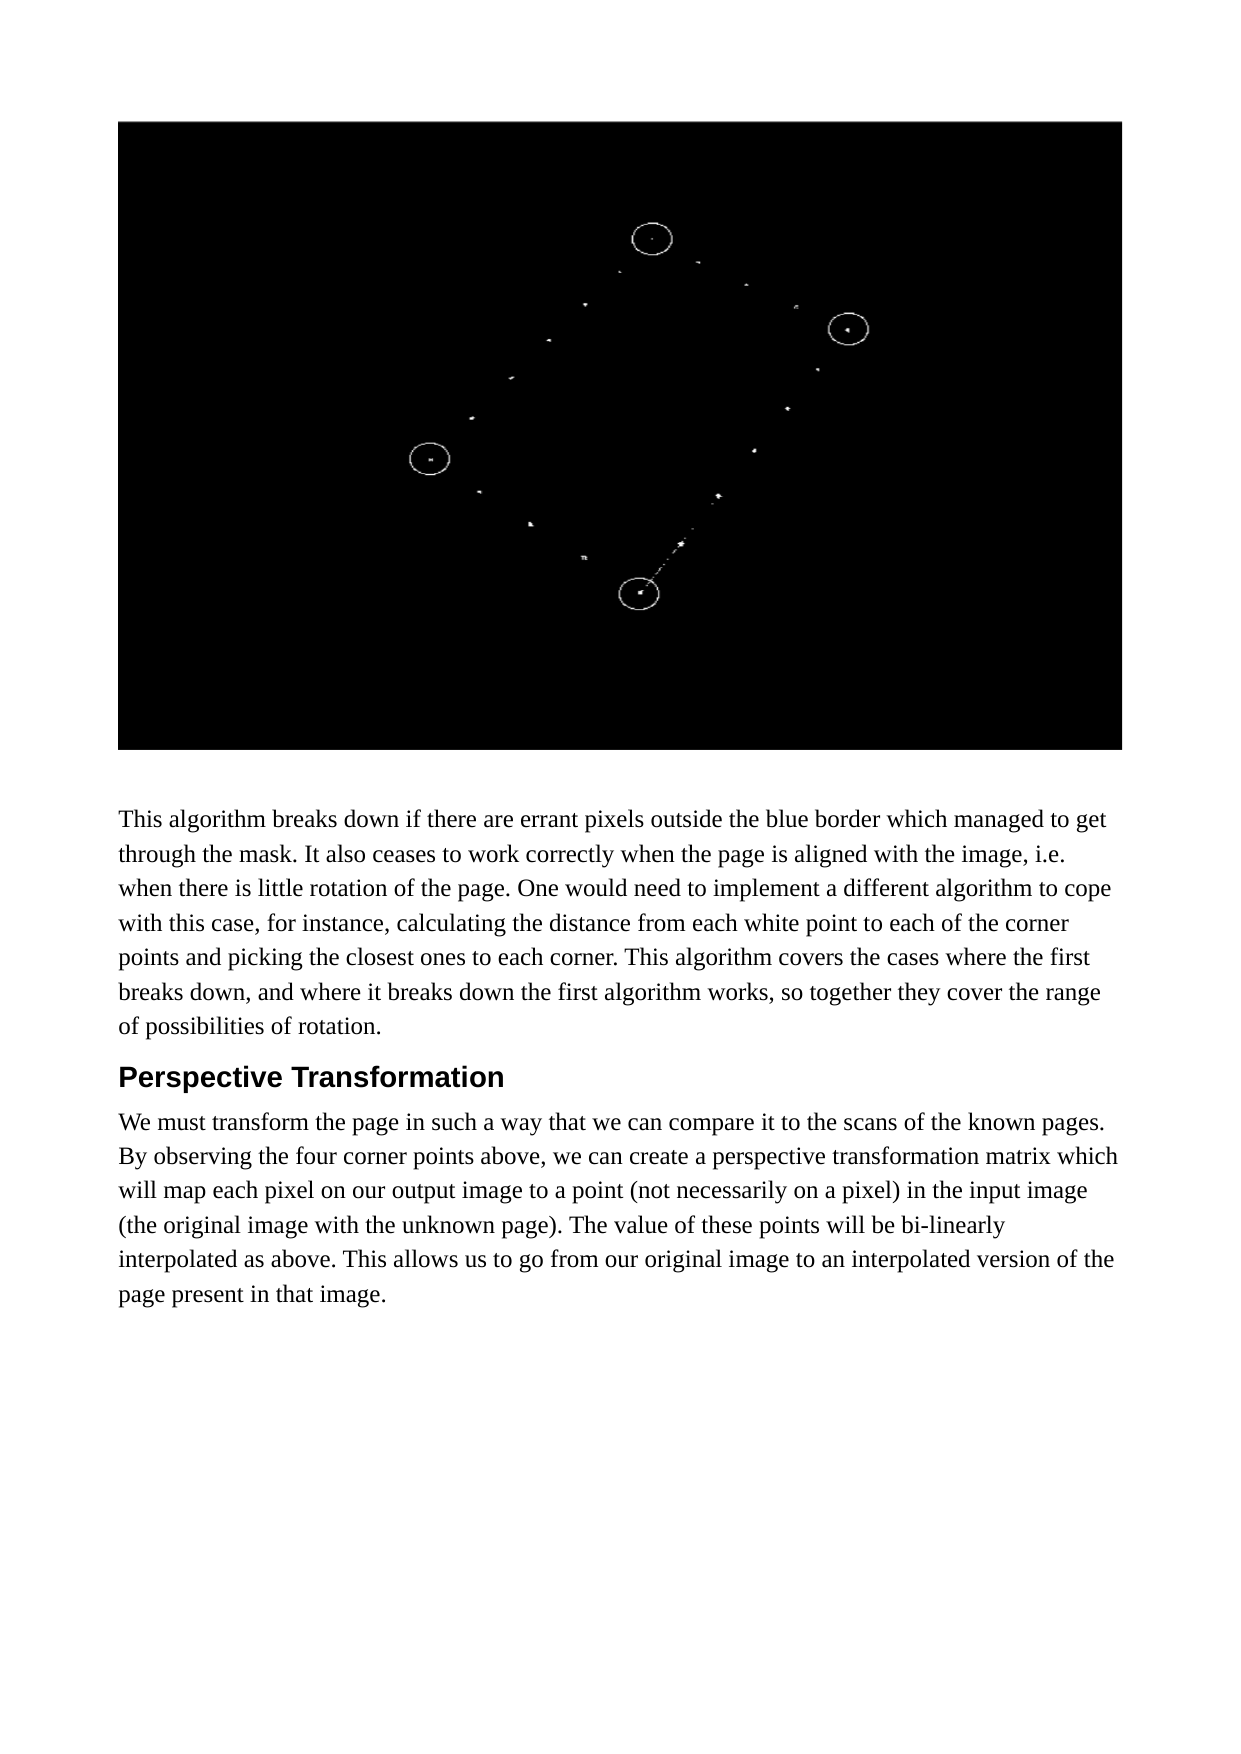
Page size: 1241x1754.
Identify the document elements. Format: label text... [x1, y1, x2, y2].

text We must transform the page in such a way that we can compare it to the scans of the known pages. By observing the four corner points above, we can create a perspective transformation matrix which will map each pixel on our output image to a point (not necessarily on a pixel) in the input image (the original image with the unknown page). The value of these points will be bi-linearly interpolated as above. This allows us to go from our original image to an interpolated version of the page present in that image. [118, 1107, 1122, 1308]
subtitle Perspective Transformation [118, 1060, 1122, 1094]
text This algorithm breaks down if there are errant pixels outside the blue border which managed to get through the mask. It also ceases to work correctly when the page is aligned with the image, i.e. when there is little rotation of the page. One would need to implement a different algorithm to cope with this case, for instance, calculating the distance from each white point to each of the corner points and picking the closest ones to each corner. This algorithm covers the cases where the first breaks down, and where it breaks down the first algorithm works, so together they cover the range of possibilities of rotation. [118, 804, 1122, 1040]
picture [118, 118, 1123, 750]
